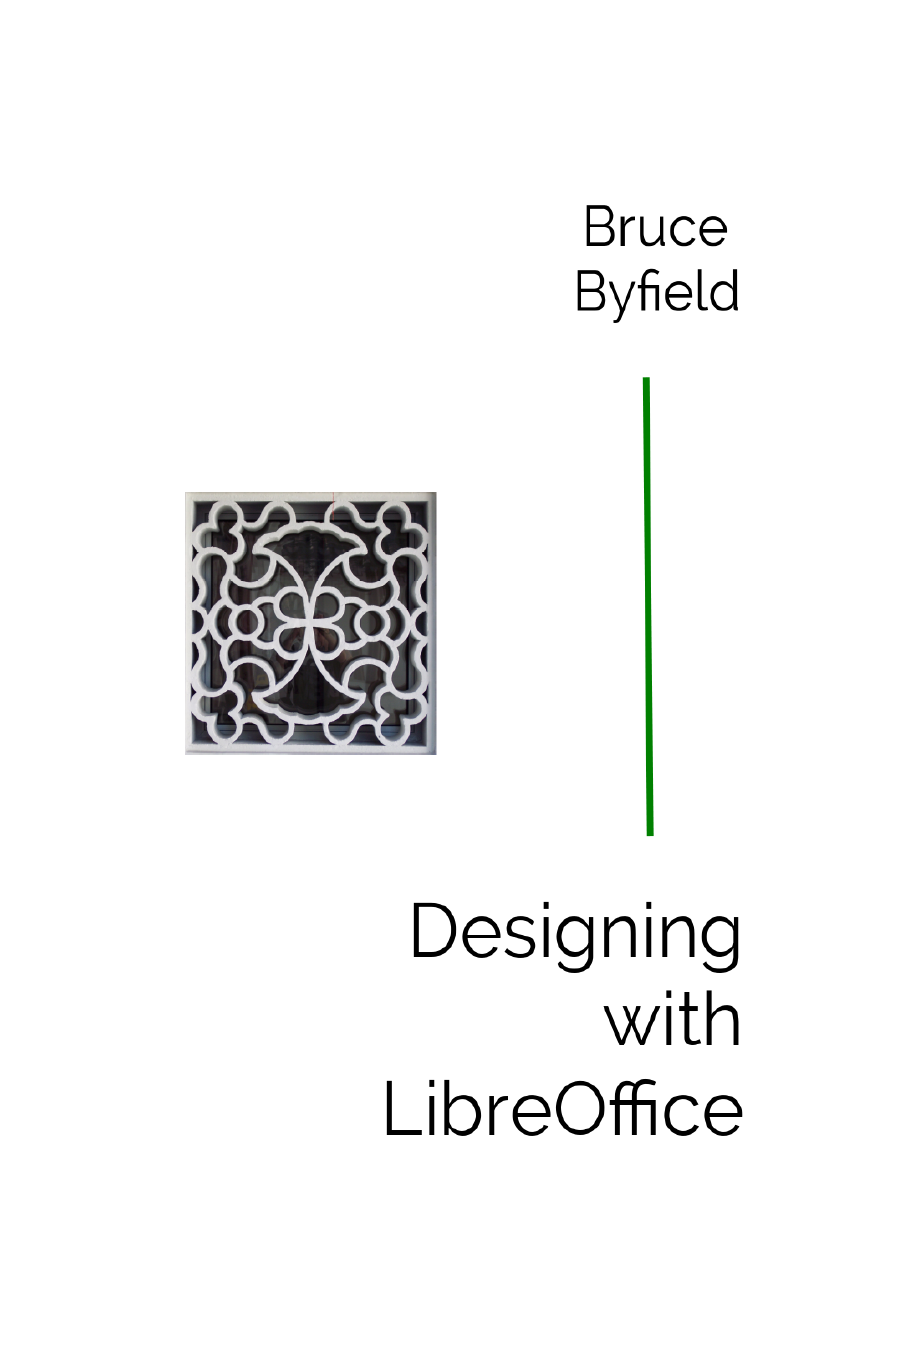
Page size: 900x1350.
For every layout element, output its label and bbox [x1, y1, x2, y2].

picture [156, 172, 778, 1192]
